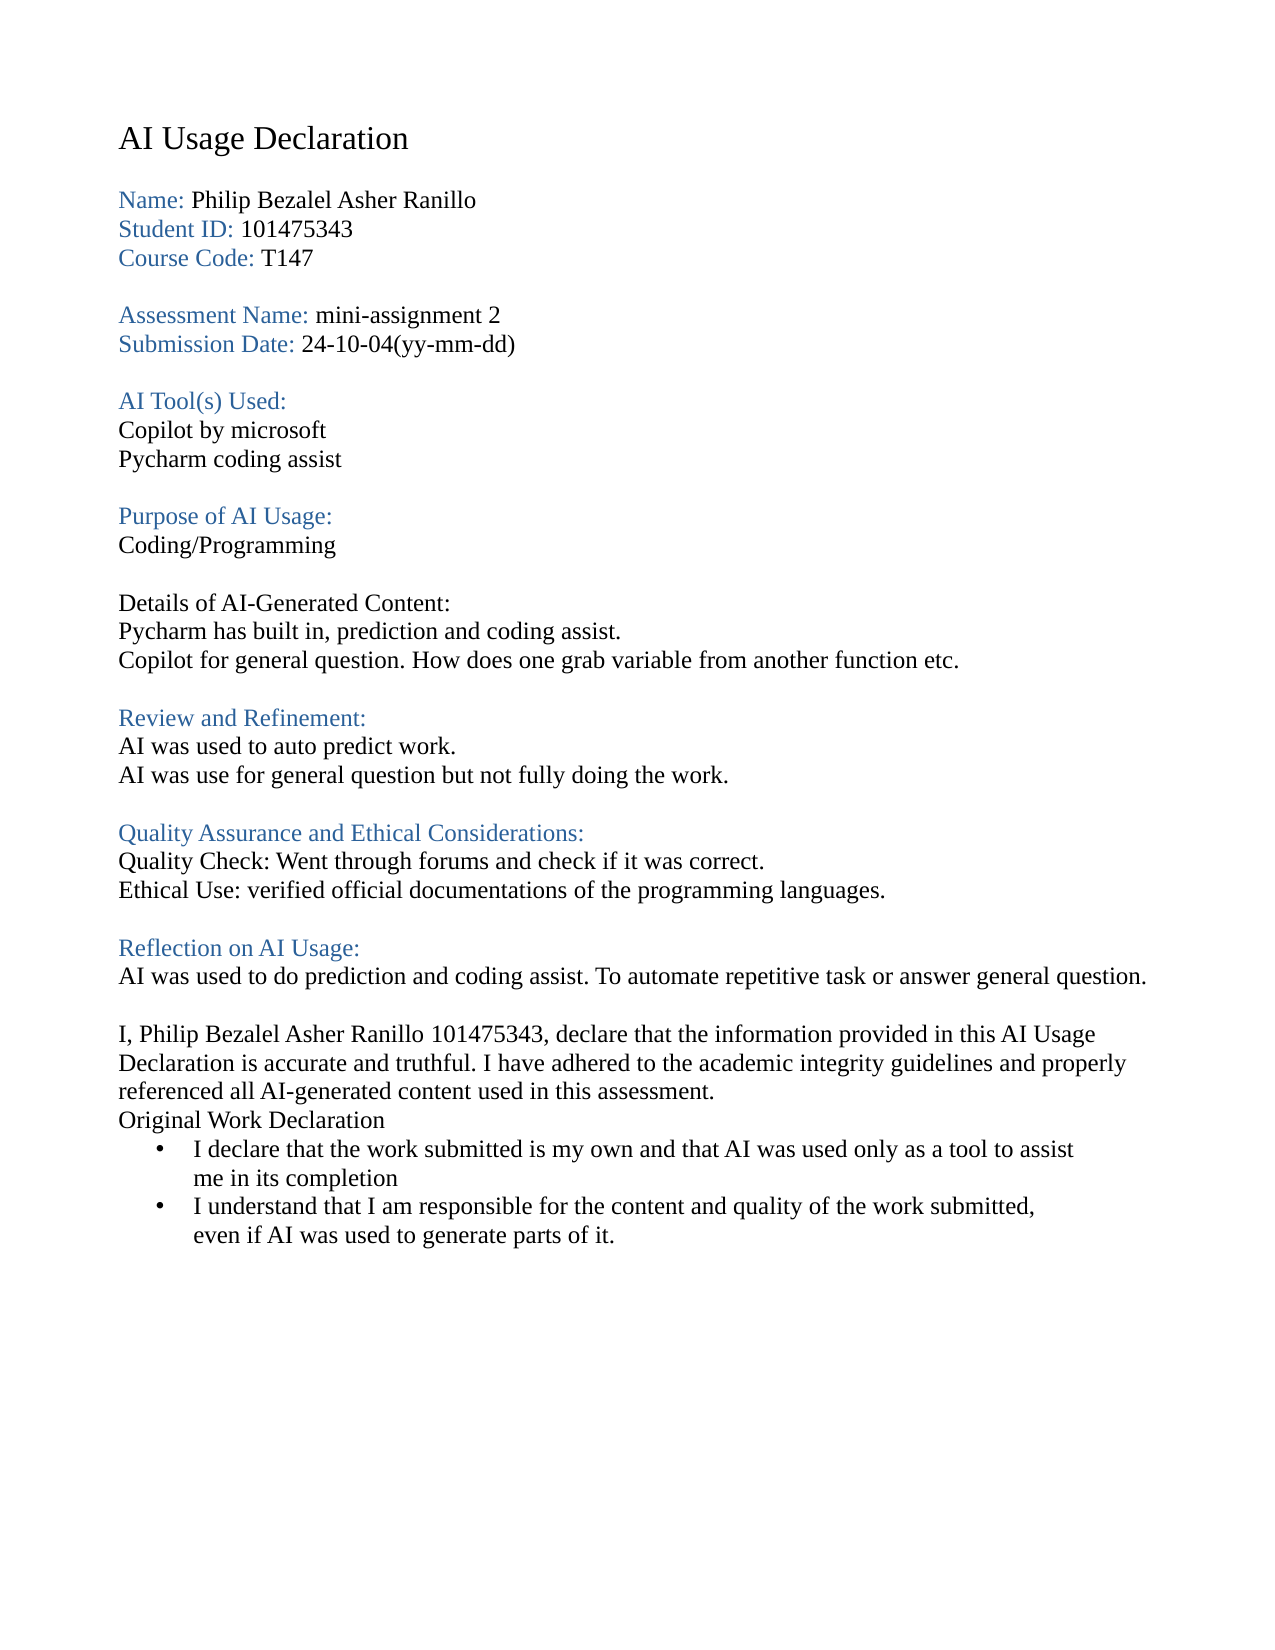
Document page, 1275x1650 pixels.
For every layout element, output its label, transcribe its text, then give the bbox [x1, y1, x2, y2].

text Assessment Name: mini-assignment 2 [118, 300, 1157, 329]
text Quality Assurance and Ethical Considerations: [118, 818, 1157, 846]
list I understand that I am responsible for the content and quality of the work submitted, even if AI was used to generate parts of it. [156, 1191, 1157, 1249]
text Submission Date: 24-10-04(yy-mm-dd) [118, 329, 1157, 358]
text Coding/Programming [118, 530, 1157, 559]
text Pycharm has built in, prediction and coding assist. [118, 616, 1157, 645]
text AI Tool(s) Used: [118, 386, 1157, 415]
text Details of AI-Generated Content: [118, 588, 1157, 616]
text Copilot by microsoft [118, 415, 1157, 444]
text Student ID: 101475343 [118, 214, 1157, 243]
text Quality Check: Went through forums and check if it was correct. [118, 846, 1157, 875]
text Course Code: T147 [118, 243, 1157, 271]
text Review and Refinement: [118, 703, 1157, 731]
text Reflection on AI Usage: [118, 933, 1157, 961]
text AI was used to do prediction and coding assist. To automate repetitive task or answer general question. [118, 961, 1157, 990]
list I declare that the work submitted is my own and that AI was used only as a tool to assist me in its completion [156, 1134, 1157, 1191]
text AI was use for general question but not fully doing the work. [118, 760, 1157, 789]
text Ethical Use: verified official documentations of the programming languages. [118, 875, 1157, 904]
text Purpose of AI Usage: [118, 501, 1157, 530]
text AI was used to auto predict work. [118, 731, 1157, 760]
text Pycharm coding assist [118, 444, 1157, 473]
text AI Usage Declaration [118, 118, 1157, 156]
text I, Philip Bezalel Asher Ranillo 101475343, declare that the information provided in this AI Usage Declaration is accurate and truthful. I have adhered to the academic integrity guidelines and properly referenced all AI-generated content used in this assessment. Original Work Declaration [118, 1019, 1157, 1134]
text Name: Philip Bezalel Asher Ranillo [118, 185, 1157, 214]
text Copilot for general question. How does one grab variable from another function etc. [118, 645, 1157, 674]
